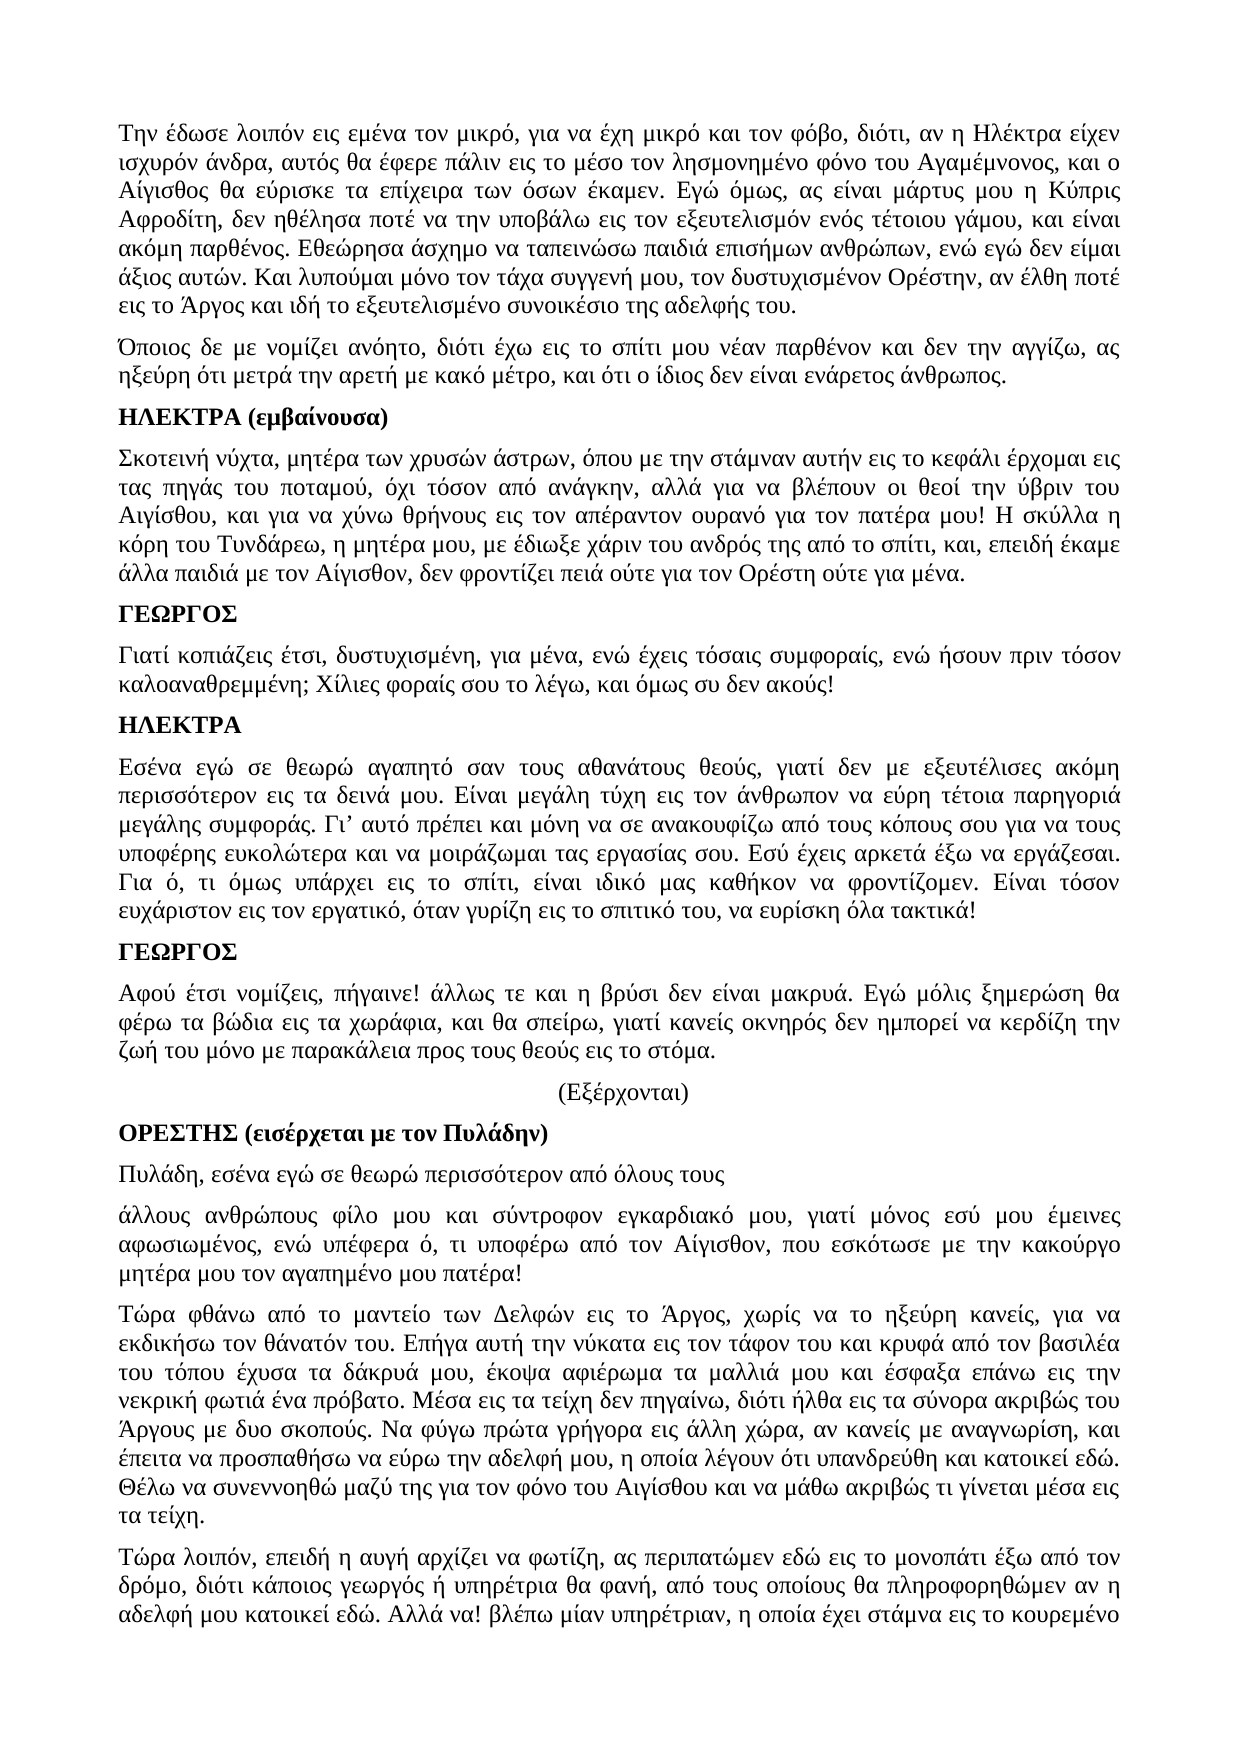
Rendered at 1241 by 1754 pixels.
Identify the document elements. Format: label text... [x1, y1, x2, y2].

text ΟΡΕΣΤΗΣ (εισέρχεται με τον Πυλάδην) [118, 1118, 1122, 1147]
text Τώρα φθάνω από το μαντείο των Δελφών εις το Άργος, χωρίς να το ηξεύρη κανείς, για να εκδικήσω τον θάνατόν του. Επήγα αυτή την νύκατα εις τον τάφον του και κρυφά από τον βασιλέα του τόπου έχυσα τα δάκρυά μου, έκοψα αφιέρωμα τα μαλλιά μου και έσφαξα επάνω εις την νεκρική φωτιά ένα πρόβατο. Μέσα εις τα τείχη δεν πηγαίνω, διότι ήλθα εις τα σύνορα ακριβώς του Άργους με δυο σκοπούς. Να φύγω πρώτα γρήγορα εις άλλη χώρα, αν κανείς με αναγνωρίση, και έπειτα να προσπαθήσω να εύρω την αδελφή μου, η οποία λέγουν ότι υπανδρεύθη και κατοικεί εδώ. Θέλω να συνεννοηθώ μαζύ της για τον φόνο του Αιγίσθου και να μάθω ακριβώς τι γίνεται μέσα εις τα τείχη. [118, 1299, 1122, 1529]
text (Εξέρχονται) [118, 1077, 1122, 1106]
text Εσένα εγώ σε θεωρώ αγαπητό σαν τους αθανάτους θεούς, γιατί δεν με εξευτέλισες ακόμη περισσότερον εις τα δεινά μου. Είναι μεγάλη τύχη εις τον άνθρωπον να εύρη τέτοια παρηγοριά μεγάλης συμφοράς. Γι’ αυτό πρέπει και μόνη να σε ανακουφίζω από τους κόπους σου για να τους υποφέρης ευκολώτερα και να μοιράζωμαι τας εργασίας σου. Εσύ έχεις αρκετά έξω να εργάζεσαι. Για ό, τι όμως υπάρχει εις το σπίτι, είναι ιδικό μας καθήκον να φροντίζομεν. Είναι τόσον ευχάριστον εις τον εργατικό, όταν γυρίζη εις το σπιτικό του, να ευρίσκη όλα τακτικά! [118, 752, 1122, 924]
text Την έδωσε λοιπόν εις εμένα τον μικρό, για να έχη μικρό και τον φόβο, διότι, αν η Ηλέκτρα είχεν ισχυρόν άνδρα, αυτός θα έφερε πάλιν εις το μέσο τον λησμονημένο φόνο του Αγαμέμνονος, και ο Αίγισθος θα εύρισκε τα επίχειρα των όσων έκαμεν. Εγώ όμως, ας είναι μάρτυς μου η Κύπρις Αφροδίτη, δεν ηθέλησα ποτέ να την υποβάλω εις τον εξευτελισμόν ενός τέτοιου γάμου, και είναι ακόμη παρθένος. Εθεώρησα άσχημο να ταπεινώσω παιδιά επισήμων ανθρώπων, ενώ εγώ δεν είμαι άξιος αυτών. Και λυπούμαι μόνο τον τάχα συγγενή μου, τον δυστυχισμένον Ορέστην, αν έλθη ποτέ εις το Άργος και ιδή το εξευτελισμένο συνοικέσιο της αδελφής του. [118, 118, 1122, 319]
text ΗΛΕΚΤΡΑ [118, 711, 1122, 739]
text Γιατί κοπιάζεις έτσι, δυστυχισμένη, για μένα, ενώ έχεις τόσαις συμφοραίς, ενώ ήσουν πριν τόσον καλοαναθρεμμένη; Χίλιες φοραίς σου το λέγω, και όμως συ δεν ακούς! [118, 641, 1122, 698]
text ΓΕΩΡΓΟΣ [118, 937, 1122, 966]
text Πυλάδη, εσένα εγώ σε θεωρώ περισσότερον από όλους τους [118, 1159, 1122, 1188]
text ΗΛΕΚΤΡΑ (εμβαίνουσα) [118, 402, 1122, 431]
text Όποιος δε με νομίζει ανόητο, διότι έχω εις το σπίτι μου νέαν παρθένον και δεν την αγγίζω, ας ηξεύρη ότι μετρά την αρετή με κακό μέτρο, και ότι ο ίδιος δεν είναι ενάρετος άνθρωπος. [118, 332, 1122, 389]
text ΓΕΩΡΓΟΣ [118, 599, 1122, 628]
text Αφού έτσι νομίζεις, πήγαινε! άλλως τε και η βρύσι δεν είναι μακρυά. Εγώ μόλις ξημερώση θα φέρω τα βώδια εις τα χωράφια, και θα σπείρω, γιατί κανείς οκνηρός δεν ημπορεί να κερδίζη την ζωή του μόνο με παρακάλεια προς τους θεούς εις το στόμα. [118, 978, 1122, 1064]
text Σκοτεινή νύχτα, μητέρα των χρυσών άστρων, όπου με την στάμναν αυτήν εις το κεφάλι έρχομαι εις τας πηγάς του ποταμού, όχι τόσον από ανάγκην, αλλά για να βλέπουν οι θεοί την ύβριν του Αιγίσθου, και για να χύνω θρήνους εις τον απέραντον ουρανό για τον πατέρα μου! Η σκύλλα η κόρη του Τυνδάρεω, η μητέρα μου, με έδιωξε χάριν του ανδρός της από το σπίτι, και, επειδή έκαμε άλλα παιδιά με τον Αίγισθον, δεν φροντίζει πειά ούτε για τον Ορέστη ούτε για μένα. [118, 443, 1122, 587]
text Τώρα λοιπόν, επειδή η αυγή αρχίζει να φωτίζη, ας περιπατώμεν εδώ εις το μονοπάτι έξω από τον δρόμο, διότι κάποιος γεωργός ή υπηρέτρια θα φανή, από τους οποίους θα πληροφορηθώμεν αν η αδελφή μου κατοικεί εδώ. Αλλά να! βλέπω μίαν υπηρέτριαν, η οποία έχει στάμνα εις το κουρεμένο [118, 1542, 1122, 1628]
text άλλους ανθρώπους φίλο μου και σύντροφον εγκαρδιακό μου, γιατί μόνος εσύ μου έμεινες αφωσιωμένος, ενώ υπέφερα ό, τι υποφέρω από τον Αίγισθον, που εσκότωσε με την κακούργο μητέρα μου τον αγαπημένο μου πατέρα! [118, 1201, 1122, 1287]
